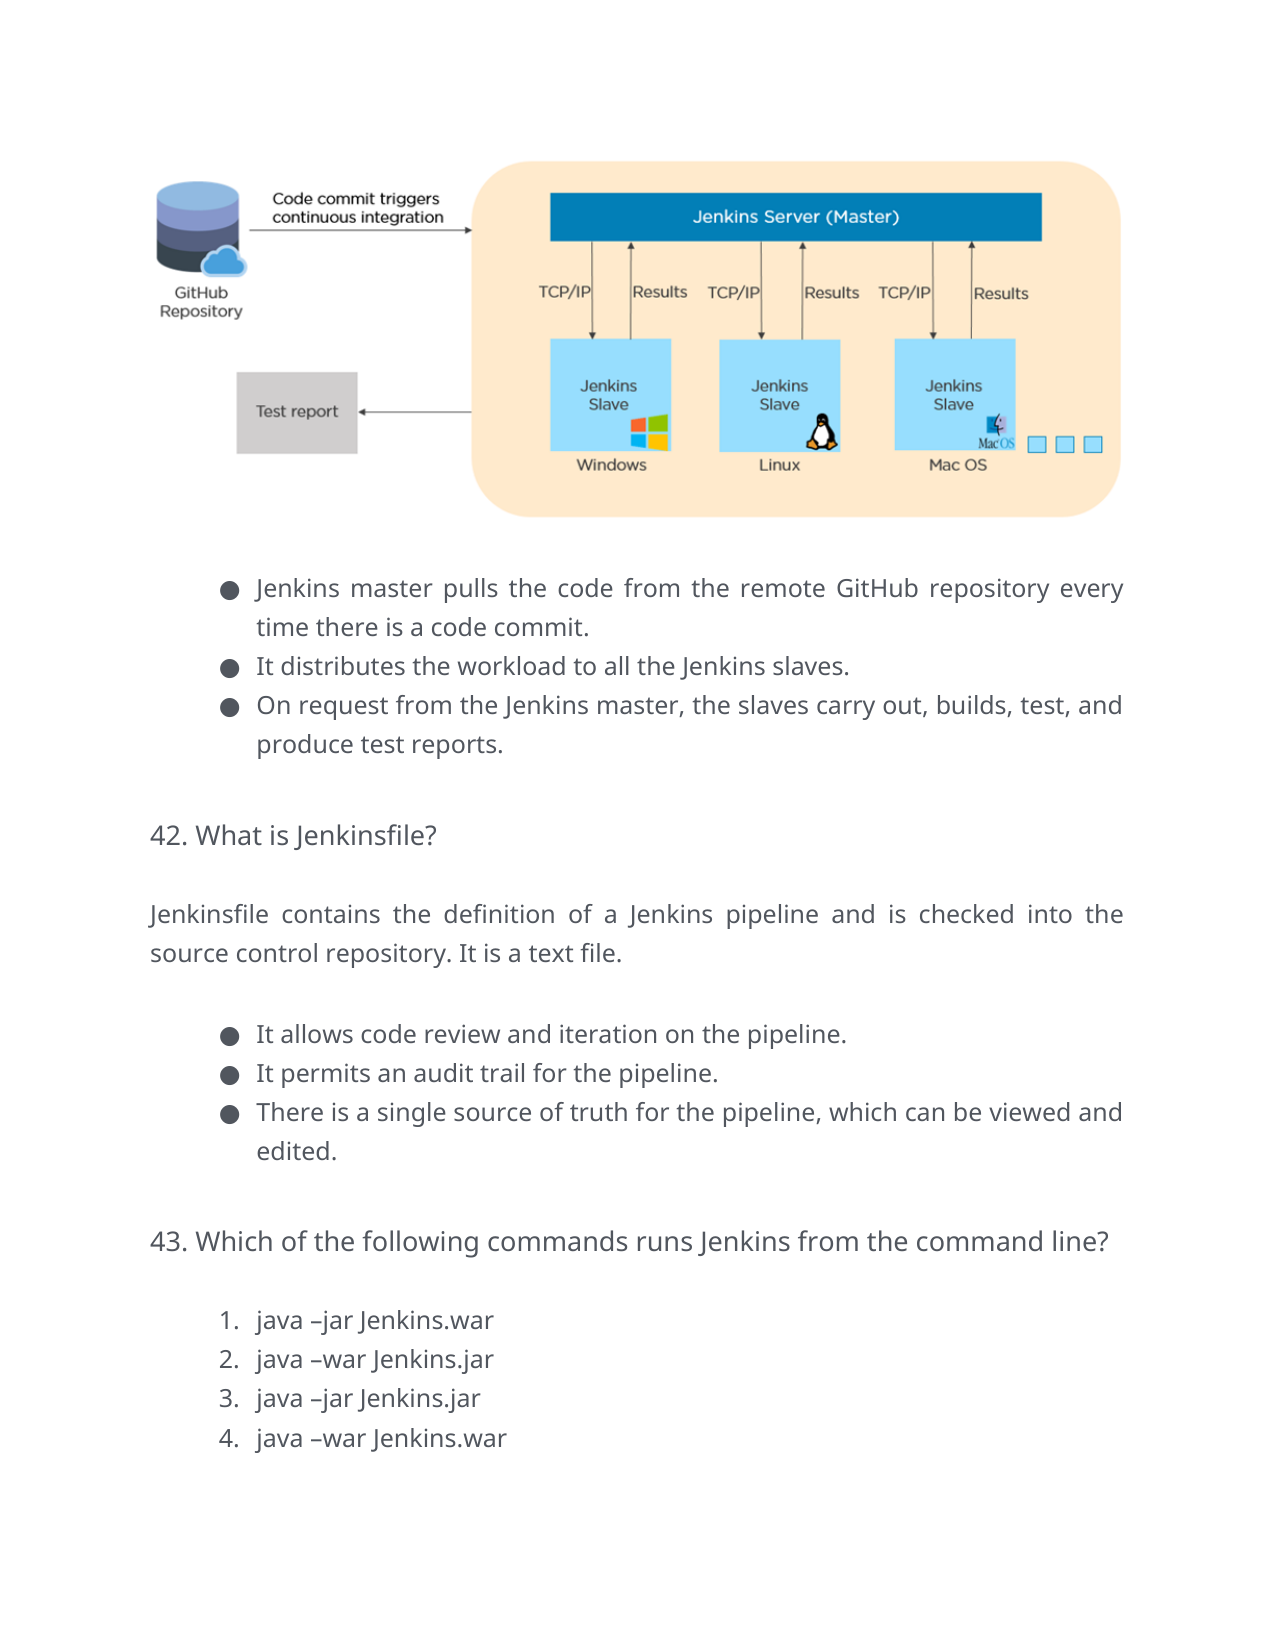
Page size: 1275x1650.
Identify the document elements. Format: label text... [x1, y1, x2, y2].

list java –jar Jenkins.jar [219, 1381, 1125, 1415]
list It allows code review and iteration on the pipeline. [219, 1016, 1125, 1050]
subtitle 43. Which of the following commands runs Jenkins from the command line? [150, 1223, 1125, 1260]
subtitle 42. What is Jenkinsfile? [150, 816, 1125, 853]
list There is a single source of truth for the pipeline, which can be viewed and edited. [219, 1094, 1125, 1168]
list java –war Jenkins.jar [219, 1342, 1125, 1376]
list On request from the Jenkins master, the slaves carry out, builds, test, and produce test reports. [219, 688, 1125, 761]
list java –jar Jenkins.war [219, 1303, 1125, 1337]
list Jenkins master pulls the code from the remote GitHub repository every time there is a code commit. [219, 571, 1125, 644]
picture [150, 150, 1125, 525]
list java –war Jenkins.war [219, 1420, 1125, 1454]
list It permits an audit trail for the pipeline. [219, 1055, 1125, 1089]
text Jenkinsfile contains the definition of a Jenkins pipeline and is checked into the source control repository. It is a text file. [150, 896, 1125, 969]
list It distributes the workload to all the Jenkins slaves. [219, 649, 1125, 683]
